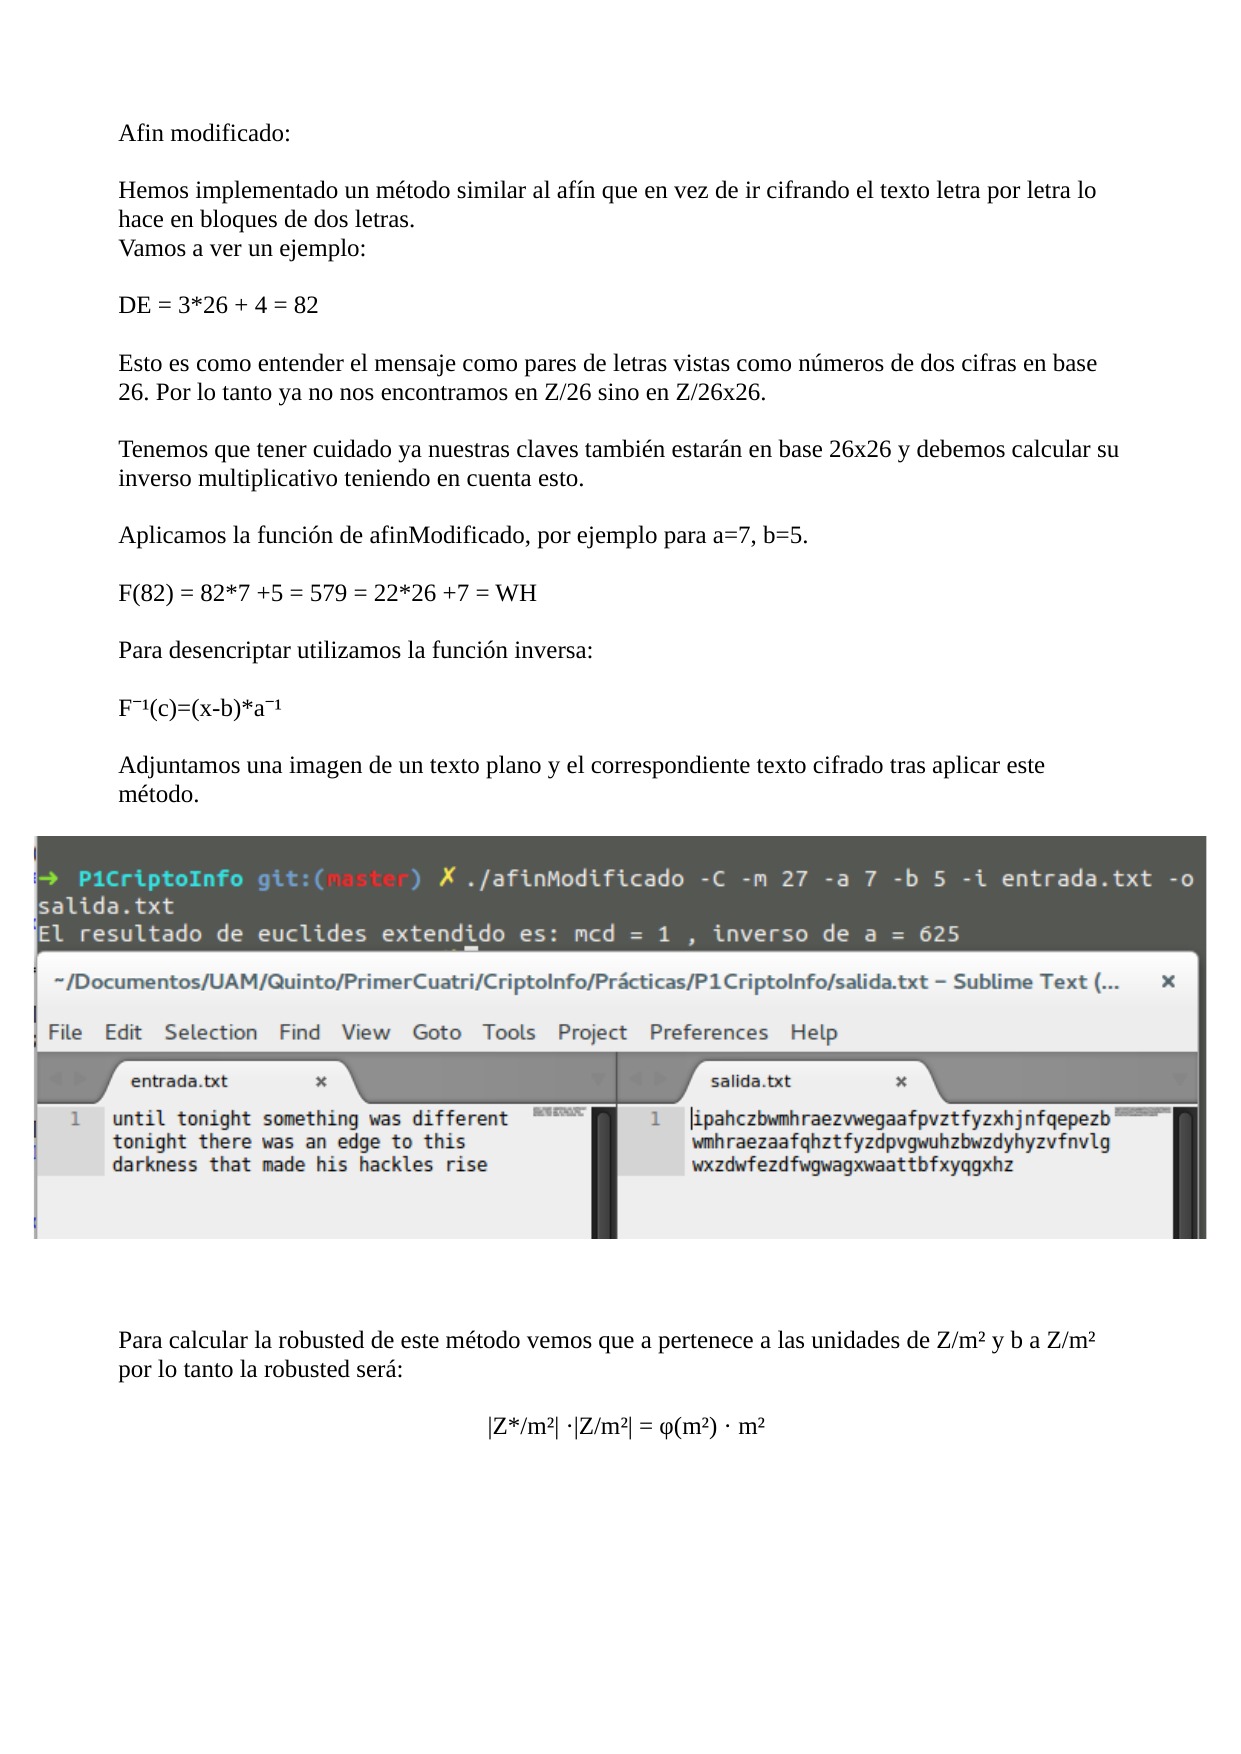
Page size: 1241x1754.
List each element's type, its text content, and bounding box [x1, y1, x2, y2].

text Aplicamos la función de afinModificado, por ejemplo para a=7, b=5. [118, 521, 1122, 549]
text Esto es como entender el mensaje como pares de letras vistas como números de dos cifras en base 26. Por lo tanto ya no nos encontramos en Z/26 sino en Z/26x26. [118, 348, 1122, 406]
text Tenemos que tener cuidado ya nuestras claves también estarán en base 26x26 y debemos calcular su inverso multiplicativo teniendo en cuenta esto. [118, 434, 1122, 492]
text F(82) = 82*7 +5 = 579 = 22*26 +7 = WH [118, 578, 1122, 607]
text |Z*/m²| ·|Z/m²| = φ(m²) · m² [118, 1411, 1122, 1440]
text F⁻¹(c)=(x-b)*a⁻¹ [118, 693, 1122, 722]
text Para calcular la robusted de este método vemos que a pertenece a las unidades de Z/m² y b a Z/m² por lo tanto la robusted será: [118, 1325, 1122, 1382]
text Adjuntamos una imagen de un texto plano y el correspondiente texto cifrado tras aplicar este método. [118, 751, 1122, 808]
text Vamos a ver un ejemplo: [118, 233, 1122, 262]
picture [33, 836, 1207, 1239]
text Hemos implementado un método similar al afín que en vez de ir cifrando el texto letra por letra lo hace en bloques de dos letras. [118, 176, 1122, 233]
text DE = 3*26 + 4 = 82 [118, 291, 1122, 319]
text Para desencriptar utilizamos la función inversa: [118, 636, 1122, 664]
text Afin modificado: [118, 118, 1122, 147]
